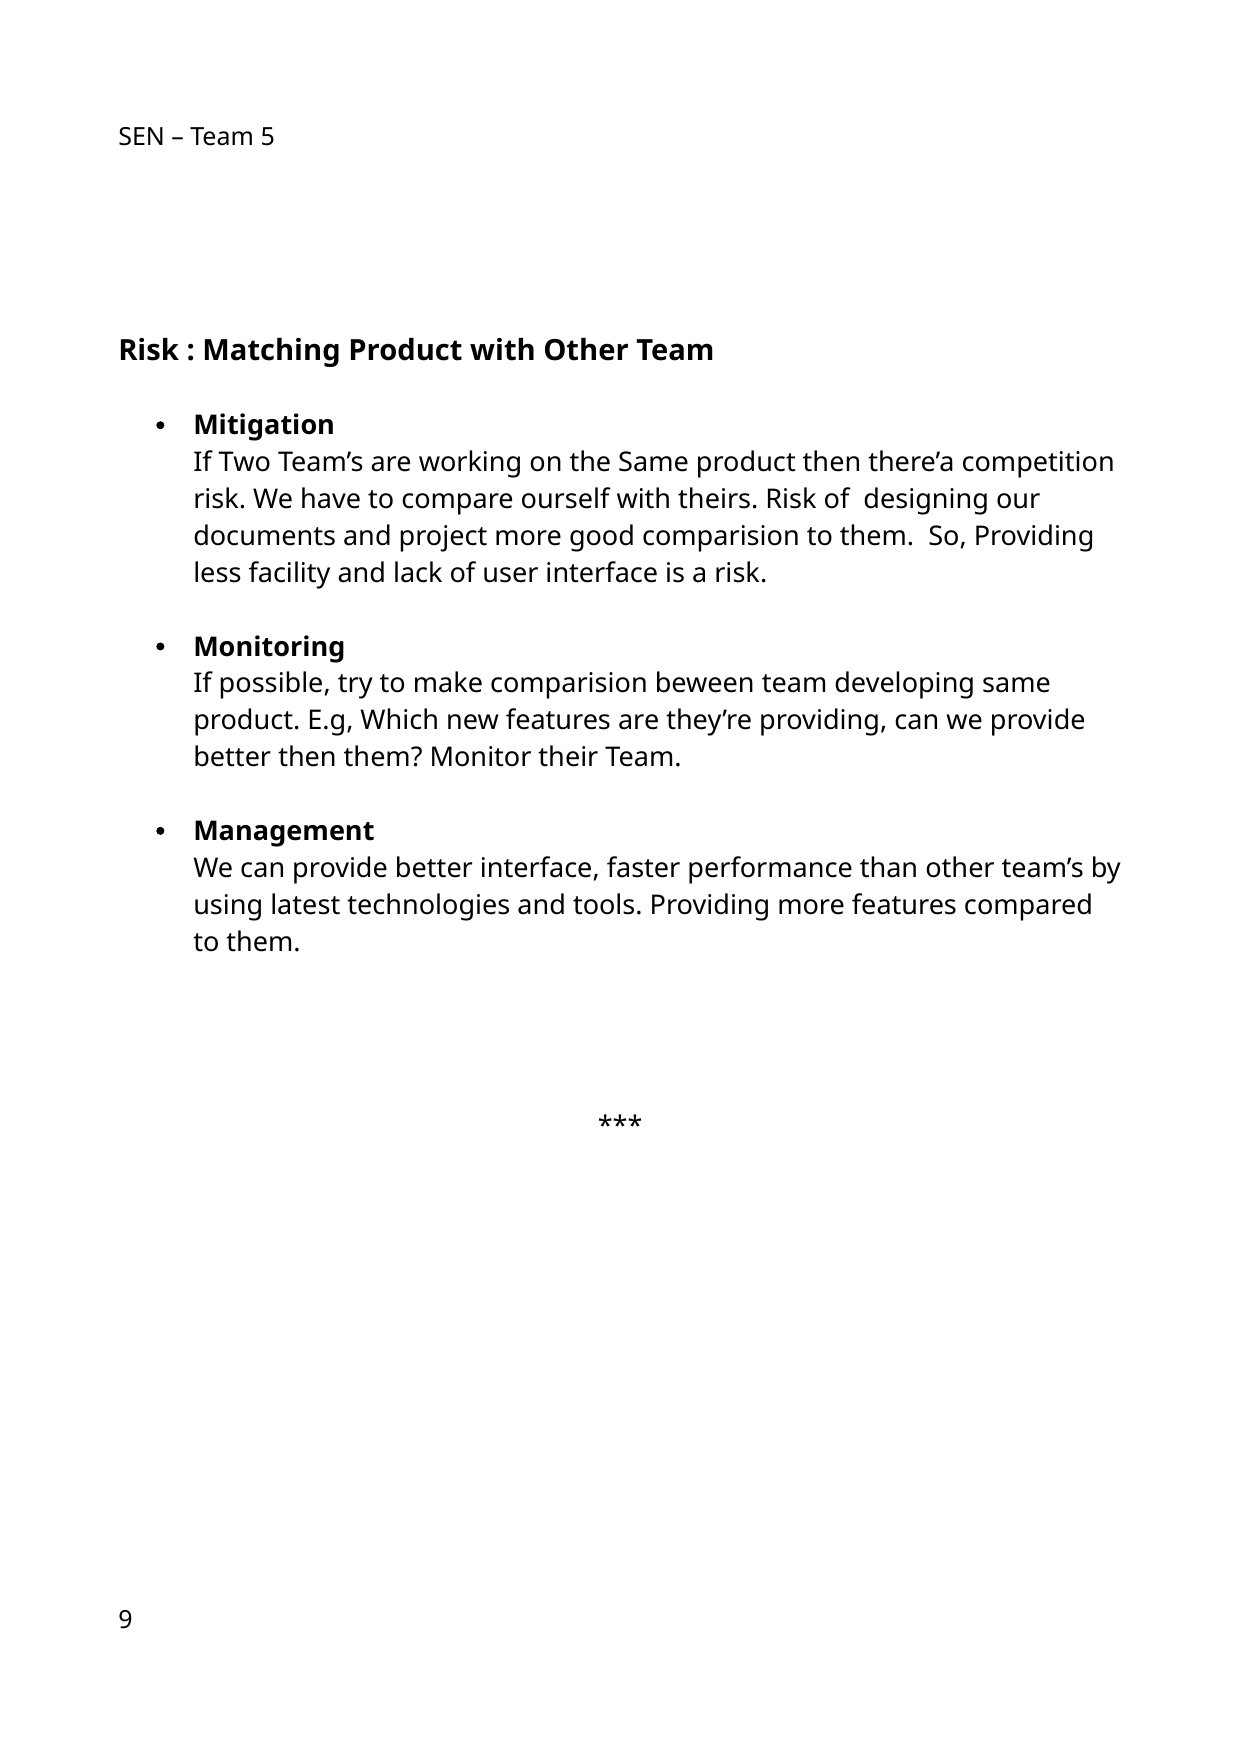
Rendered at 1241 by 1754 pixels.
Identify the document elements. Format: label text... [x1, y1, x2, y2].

list Monitoring [156, 627, 1122, 664]
list If Two Team’s are working on the Same product then there’a competition risk. We have to compare ourself with theirs. Risk of designing our documents and project more good comparision to them. So, Providing less facility and lack of user interface is a risk. [156, 443, 1122, 590]
list Management [156, 811, 1122, 848]
list Mitigation [156, 406, 1122, 443]
text *** [118, 1106, 1122, 1143]
list If possible, try to make comparision beween team developing same product. E.g, Which new features are they’re providing, can we provide better then them? Monitor their Team. [156, 664, 1122, 774]
text Risk : Matching Product with Other Team [118, 329, 1122, 369]
list We can provide better interface, faster performance than other team’s by using latest technologies and tools. Providing more features compared to them. [156, 848, 1122, 959]
